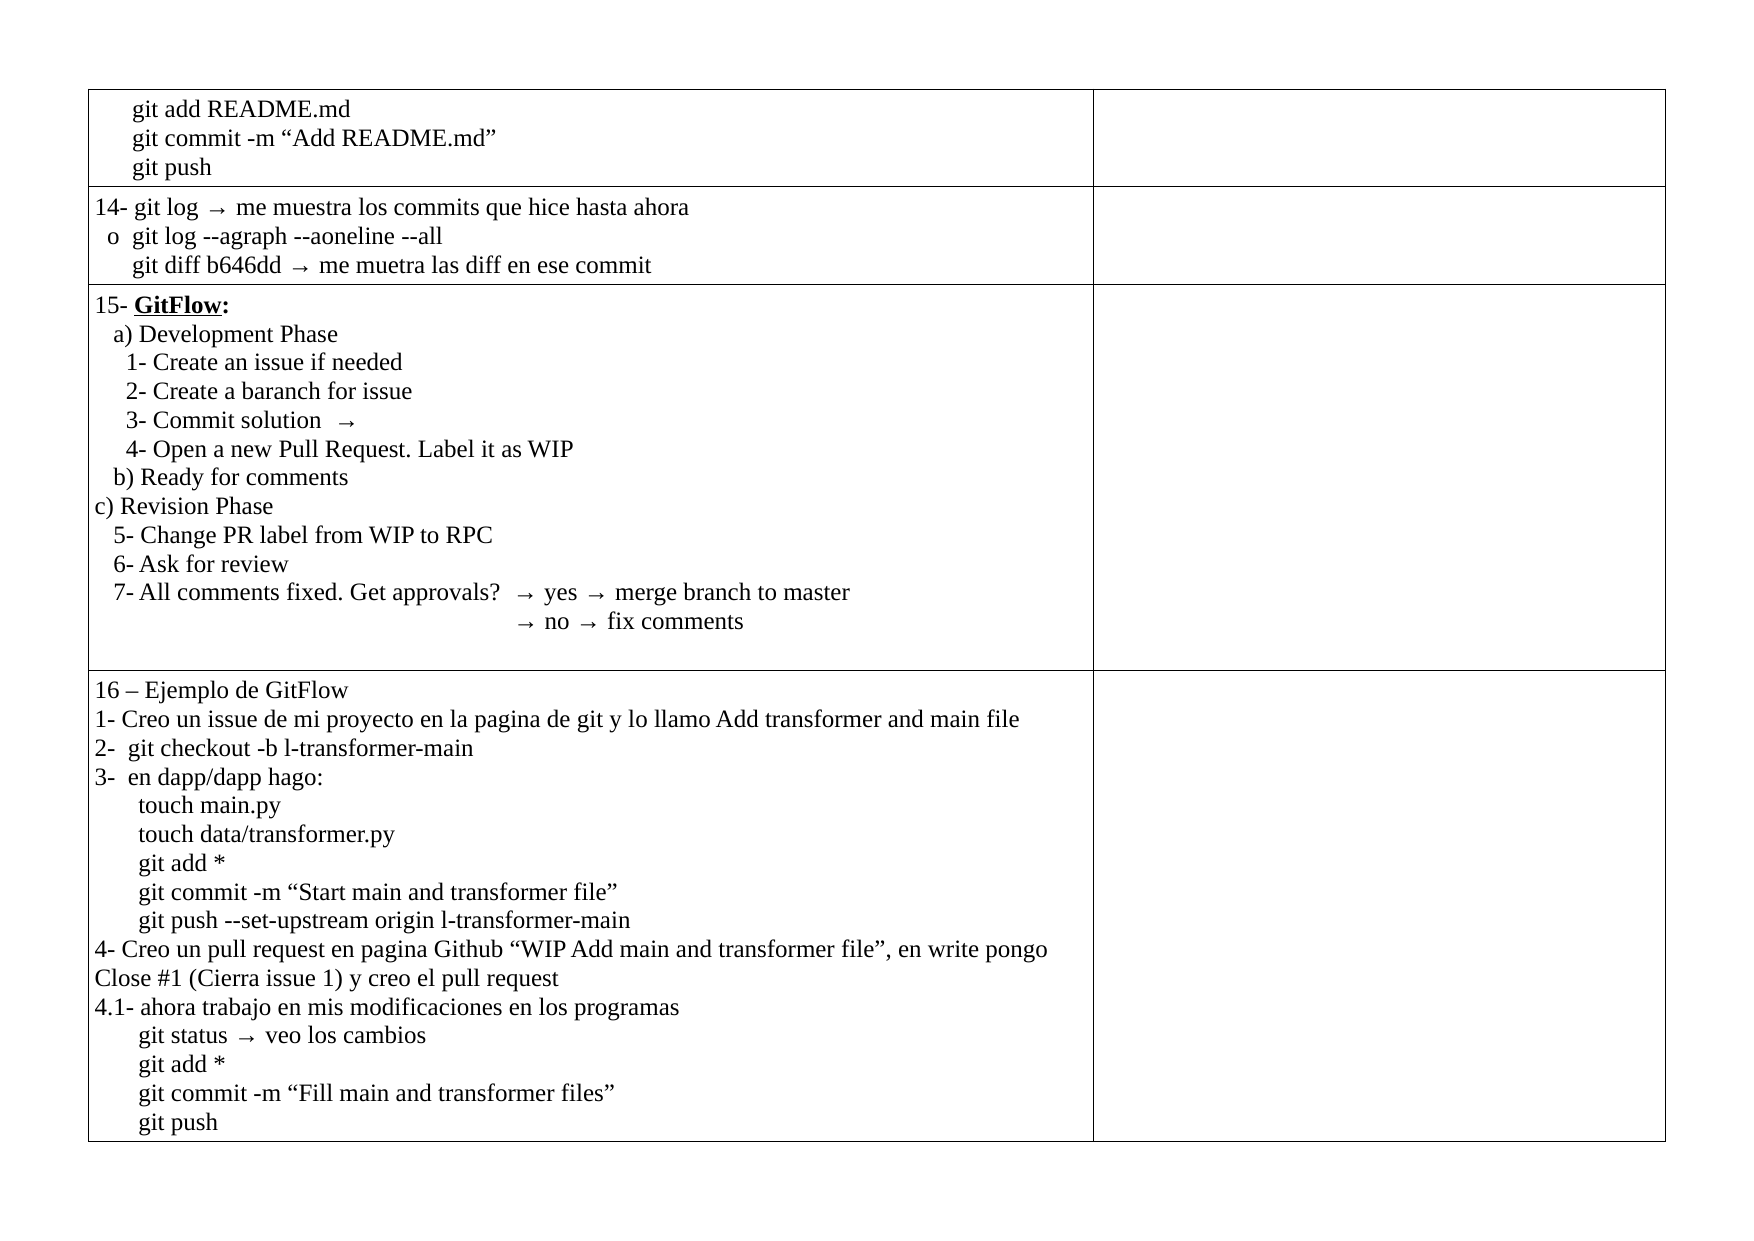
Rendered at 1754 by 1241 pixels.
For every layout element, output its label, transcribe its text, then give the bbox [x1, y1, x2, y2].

table_cell [1094, 187, 1665, 284]
table_cell [1094, 90, 1665, 186]
table_cell 16 – Ejemplo de GitFlow 1- Creo un issue de mi proyecto en la pagina de git y lo llamo Add transformer and main file 2- git checkout -b l-transformer-main 3- en dapp/dapp hago: touch main.py touch data/transformer.py git add * git commit -m “Start main and transformer file” git push --set-upstream origin l-transformer-main 4- Creo un pull request en pagina Github “WIP Add main and transformer file”, en write pongo Close #1 (Cierra issue 1) y creo el pull request 4.1- ahora trabajo en mis modificaciones en los programas git status → veo los cambios git add * git commit -m “Fill main and transformer files” git push [89, 671, 1093, 1141]
table_cell git add README.md git commit -m “Add README.md” git push [89, 90, 1093, 186]
table_cell 15- GitFlow: a) Development Phase 1- Create an issue if needed 2- Create a baranch for issue 3- Commit solution → 4- Open a new Pull Request. Label it as WIP b) Ready for comments c) Revision Phase 5- Change PR label from WIP to RPC 6- Ask for review 7- All comments fixed. Get approvals? → yes → merge branch to master → no → fix comments [89, 285, 1093, 669]
table_cell 14- git log → me muestra los commits que hice hasta ahora o git log --agraph --aoneline --all git diff b646dd → me muetra las diff en ese commit [89, 187, 1093, 284]
table_cell [1094, 285, 1665, 669]
table_cell [1094, 671, 1665, 1141]
